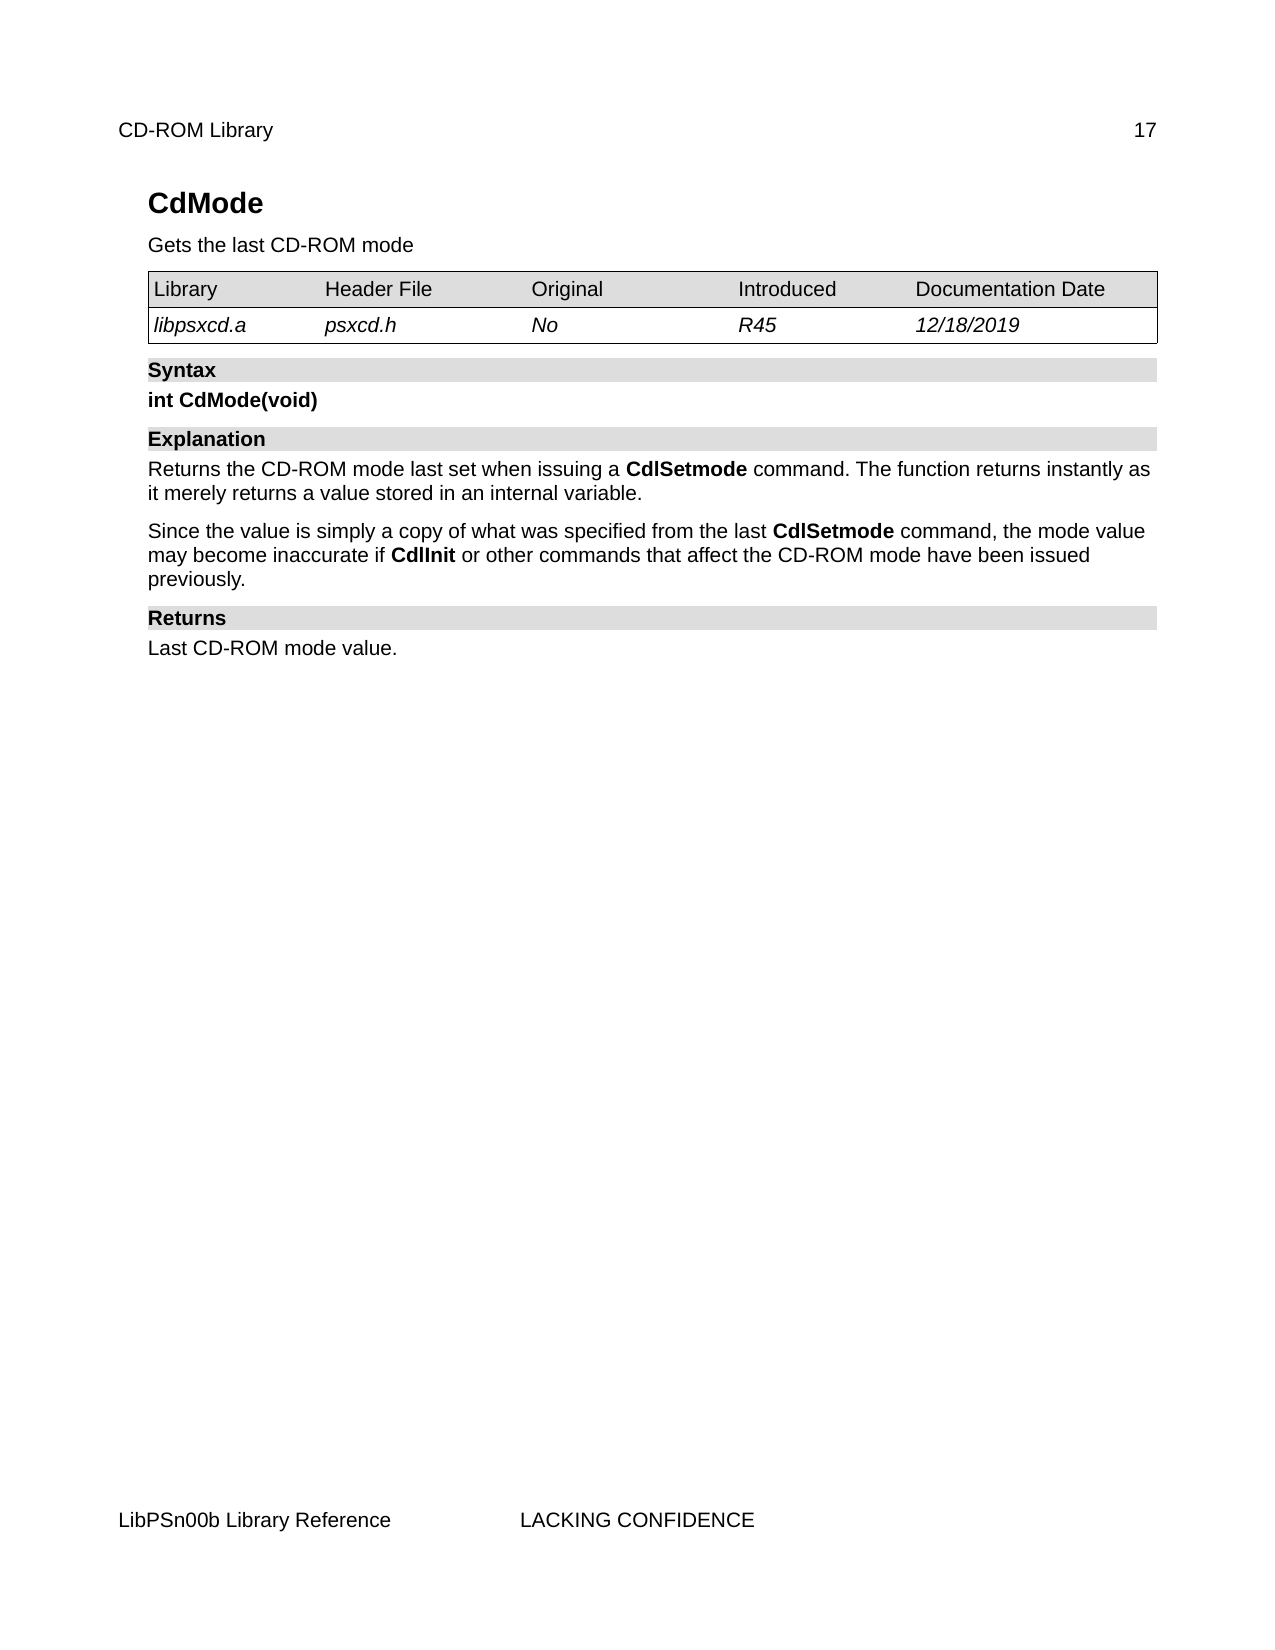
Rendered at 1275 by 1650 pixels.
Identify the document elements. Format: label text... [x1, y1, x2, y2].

text Library Header File Original Introduced Documentation Date [149, 272, 1157, 307]
text int CdMode(void) [148, 388, 1157, 412]
subtitle Syntax [148, 358, 1157, 382]
text Gets the last CD-ROM mode [148, 232, 1157, 256]
text Returns the CD-ROM mode last set when issuing a CdlSetmode command. The function returns instantly as it merely returns a value stored in an internal variable. [148, 456, 1157, 504]
subtitle CdMode [148, 186, 1157, 220]
subtitle Explanation [148, 427, 1157, 451]
text Since the value is simply a copy of what was specified from the last CdlSetmode command, the mode value may become inaccurate if CdlInit or other commands that affect the CD-ROM mode have been issued previously. [148, 519, 1157, 591]
text Last CD-ROM mode value. [148, 636, 1157, 660]
subtitle Returns [148, 606, 1157, 630]
text libpsxcd.a psxcd.h No R45 12/18/2019 [149, 308, 1157, 343]
